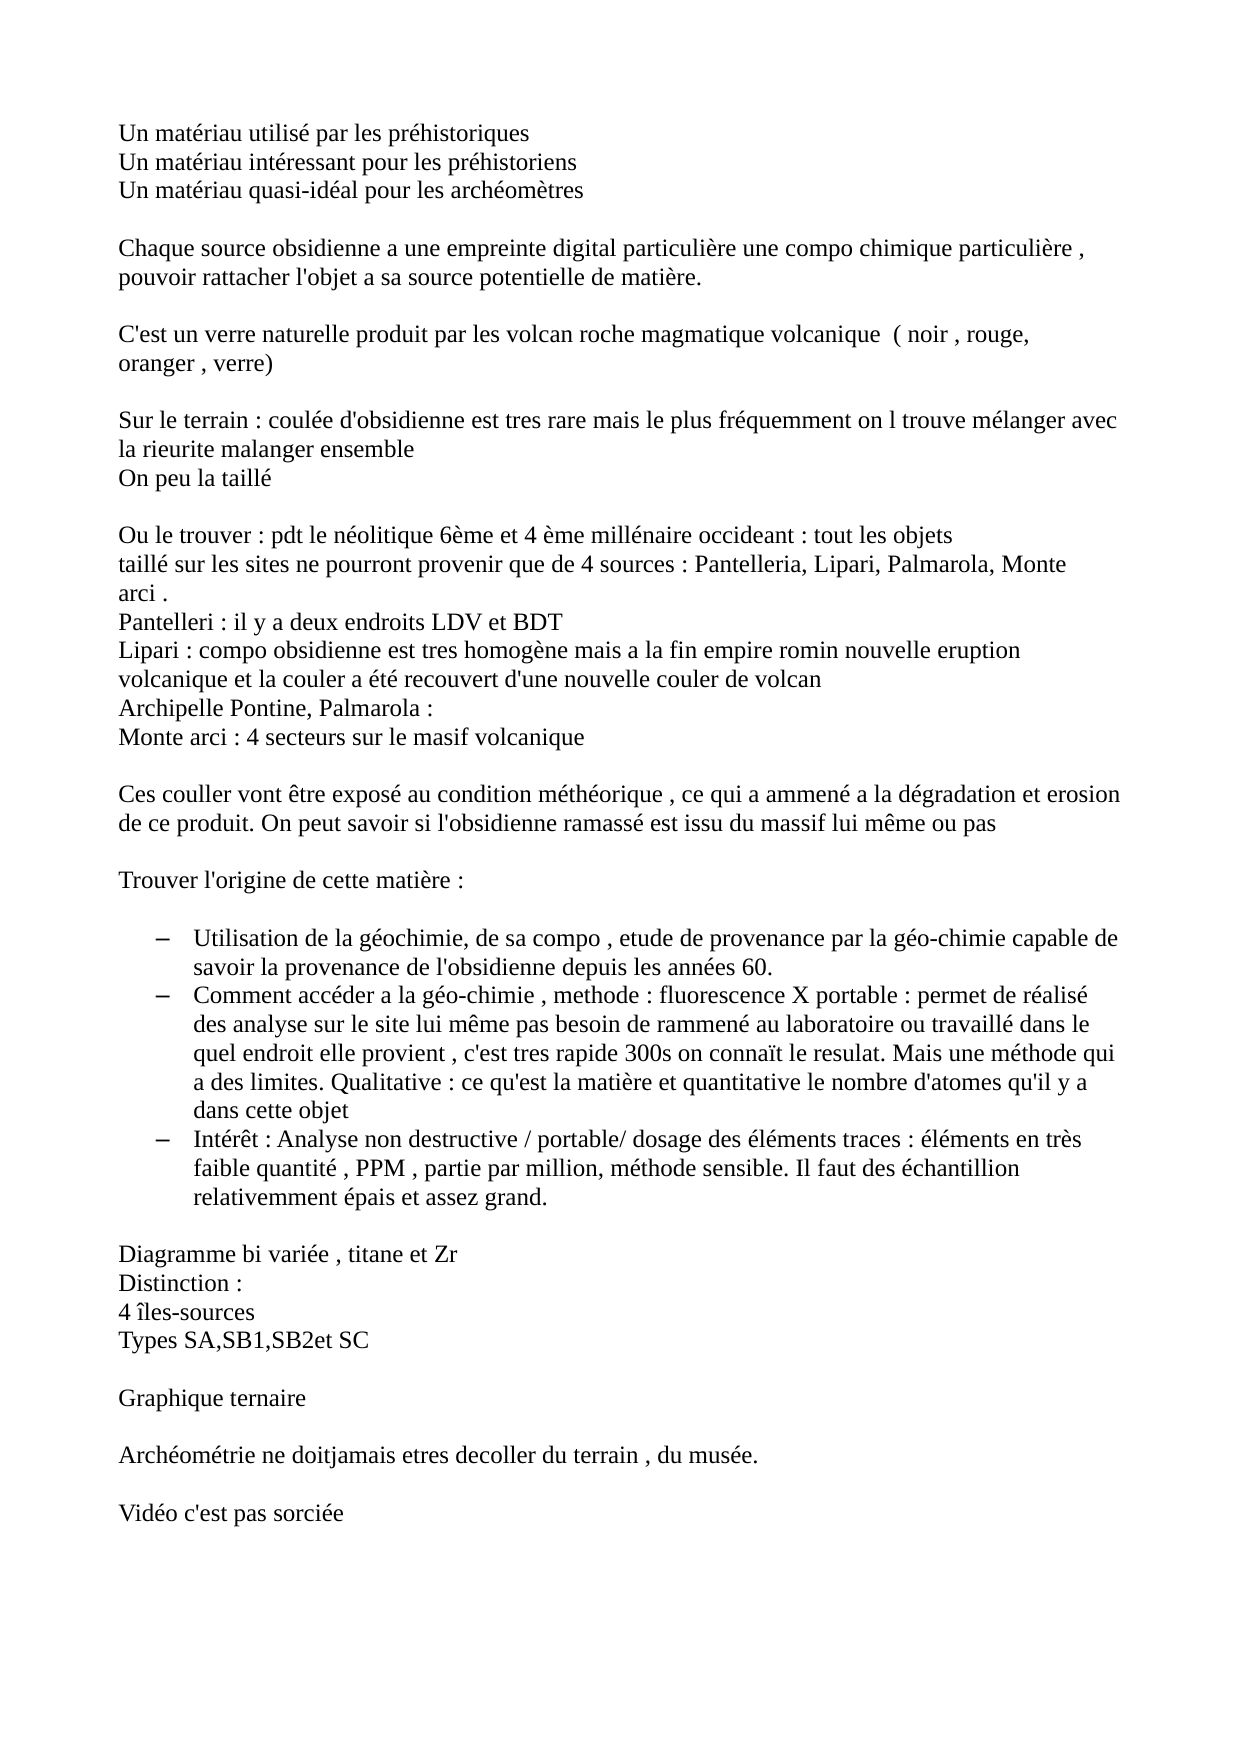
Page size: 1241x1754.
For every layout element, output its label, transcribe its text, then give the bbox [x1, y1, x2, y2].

text Types SA,SB1,SB2et SC [118, 1326, 1122, 1354]
text Diagramme bi variée , titane et Zr [118, 1239, 1122, 1268]
list Comment accéder a la géo-chimie , methode : fluorescence X portable : permet de réalisé des analyse sur le site lui même pas besoin de rammené au laboratoire ou travaillé dans le quel endroit elle provient , c'est tres rapide 300s on connaït le resulat. Mais une méthode qui a des limites. Qualitative : ce qu'est la matière et quantitative le nombre d'atomes qu'il y a dans cette objet [156, 981, 1122, 1124]
text Chaque source obsidienne a une empreinte digital particulière une compo chimique particulière , pouvoir rattacher l'objet a sa source potentielle de matière. [118, 233, 1122, 291]
text Vidéo c'est pas sorciée [118, 1498, 1122, 1527]
text Un matériau quasi-idéal pour les archéomètres [118, 176, 1122, 204]
text 4 îles-sources [118, 1297, 1122, 1326]
text taillé sur les sites ne pourront provenir que de 4 sources : Pantelleria, Lipari, Palmarola, Monte arci . [118, 549, 1122, 607]
text C'est un verre naturelle produit par les volcan roche magmatique volcanique ( noir , rouge, oranger , verre) [118, 319, 1122, 377]
text On peu la taillé [118, 463, 1122, 492]
text Graphique ternaire [118, 1383, 1122, 1412]
list Utilisation de la géochimie, de sa compo , etude de provenance par la géo-chimie capable de savoir la provenance de l'obsidienne depuis les années 60. [156, 923, 1122, 981]
text Un matériau intéressant pour les préhistoriens [118, 147, 1122, 176]
text Un matériau utilisé par les préhistoriques [118, 118, 1122, 147]
text Trouver l'origine de cette matière : [118, 866, 1122, 894]
text Pantelleri : il y a deux endroits LDV et BDT [118, 607, 1122, 636]
text Ces couller vont être exposé au condition méthéorique , ce qui a ammené a la dégradation et erosion de ce produit. On peut savoir si l'obsidienne ramassé est issu du massif lui même ou pas [118, 779, 1122, 837]
text Archipelle Pontine, Palmarola : [118, 693, 1122, 722]
text Ou le trouver : pdt le néolitique 6ème et 4 ème millénaire occideant : tout les objets [118, 521, 1122, 549]
text Monte arci : 4 secteurs sur le masif volcanique [118, 722, 1122, 751]
text Lipari : compo obsidienne est tres homogène mais a la fin empire romin nouvelle eruption volcanique et la couler a été recouvert d'une nouvelle couler de volcan [118, 636, 1122, 693]
list Intérêt : Analyse non destructive / portable/ dosage des éléments traces : éléments en très faible quantité , PPM , partie par million, méthode sensible. Il faut des échantillion relativemment épais et assez grand. [156, 1124, 1122, 1211]
text Archéométrie ne doitjamais etres decoller du terrain , du musée. [118, 1441, 1122, 1469]
text Sur le terrain : coulée d'obsidienne est tres rare mais le plus fréquemment on l trouve mélanger avec la rieurite malanger ensemble [118, 406, 1122, 463]
text Distinction : [118, 1268, 1122, 1297]
